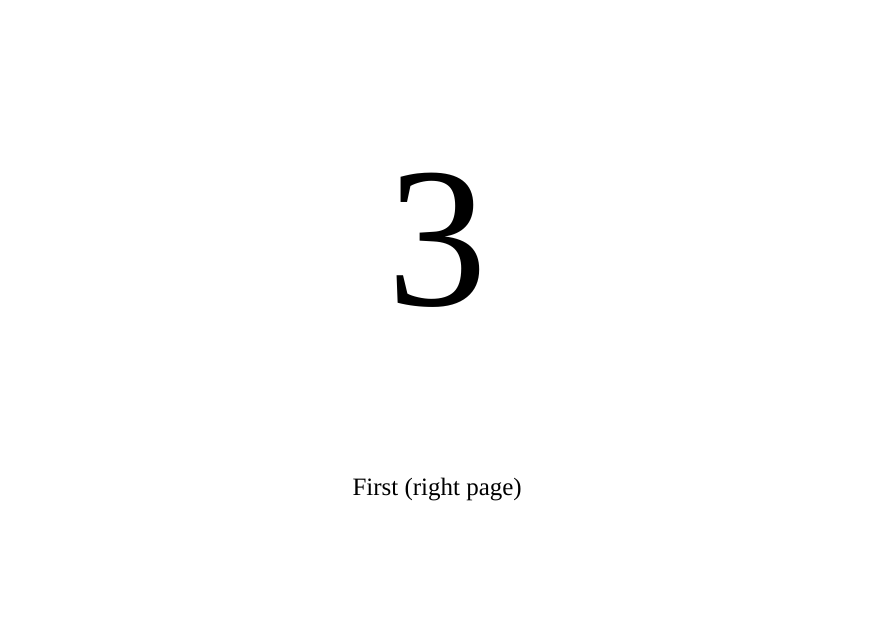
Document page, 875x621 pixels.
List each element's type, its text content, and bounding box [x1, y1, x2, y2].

text 3 [118, 118, 756, 348]
